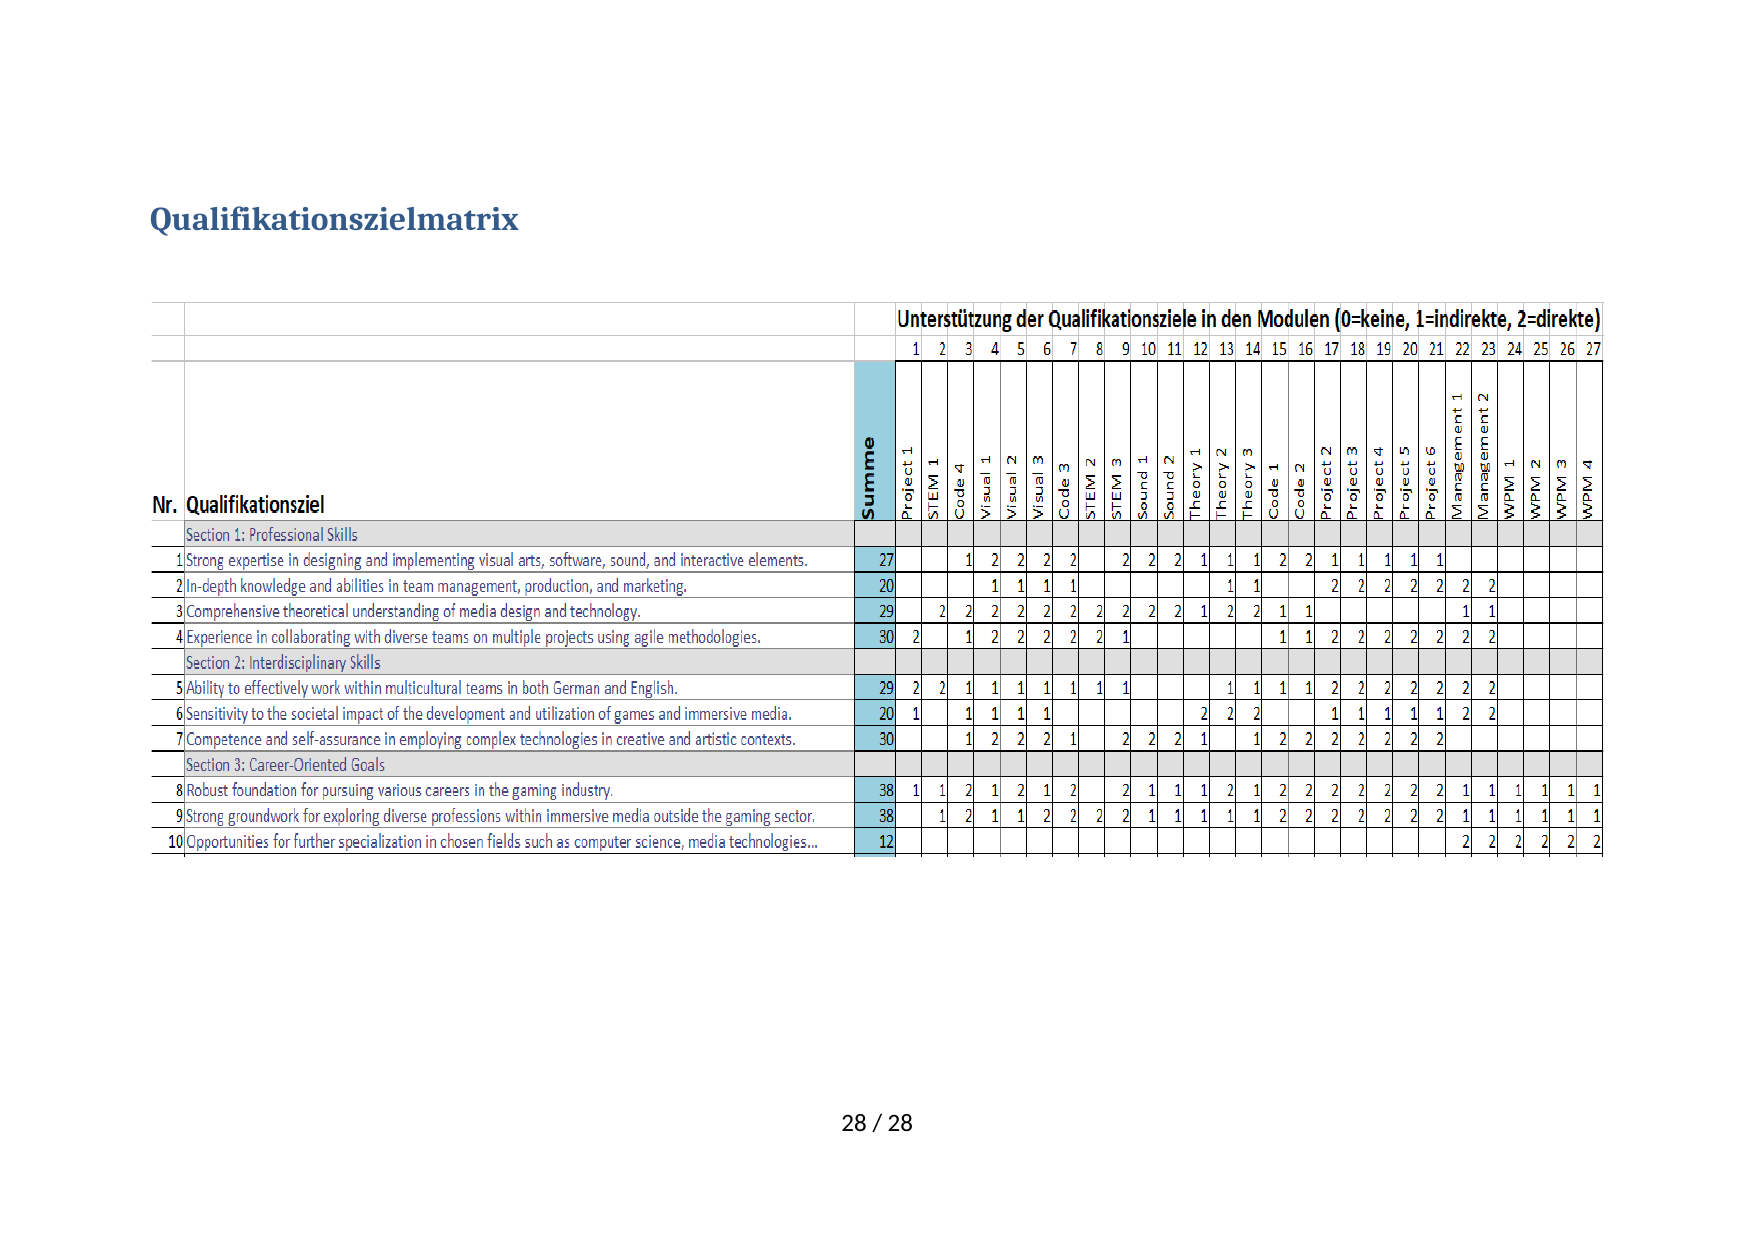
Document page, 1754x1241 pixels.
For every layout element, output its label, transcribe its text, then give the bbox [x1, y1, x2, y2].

picture [151, 302, 1605, 857]
subtitle Qualifikationszielmatrix [150, 200, 877, 238]
